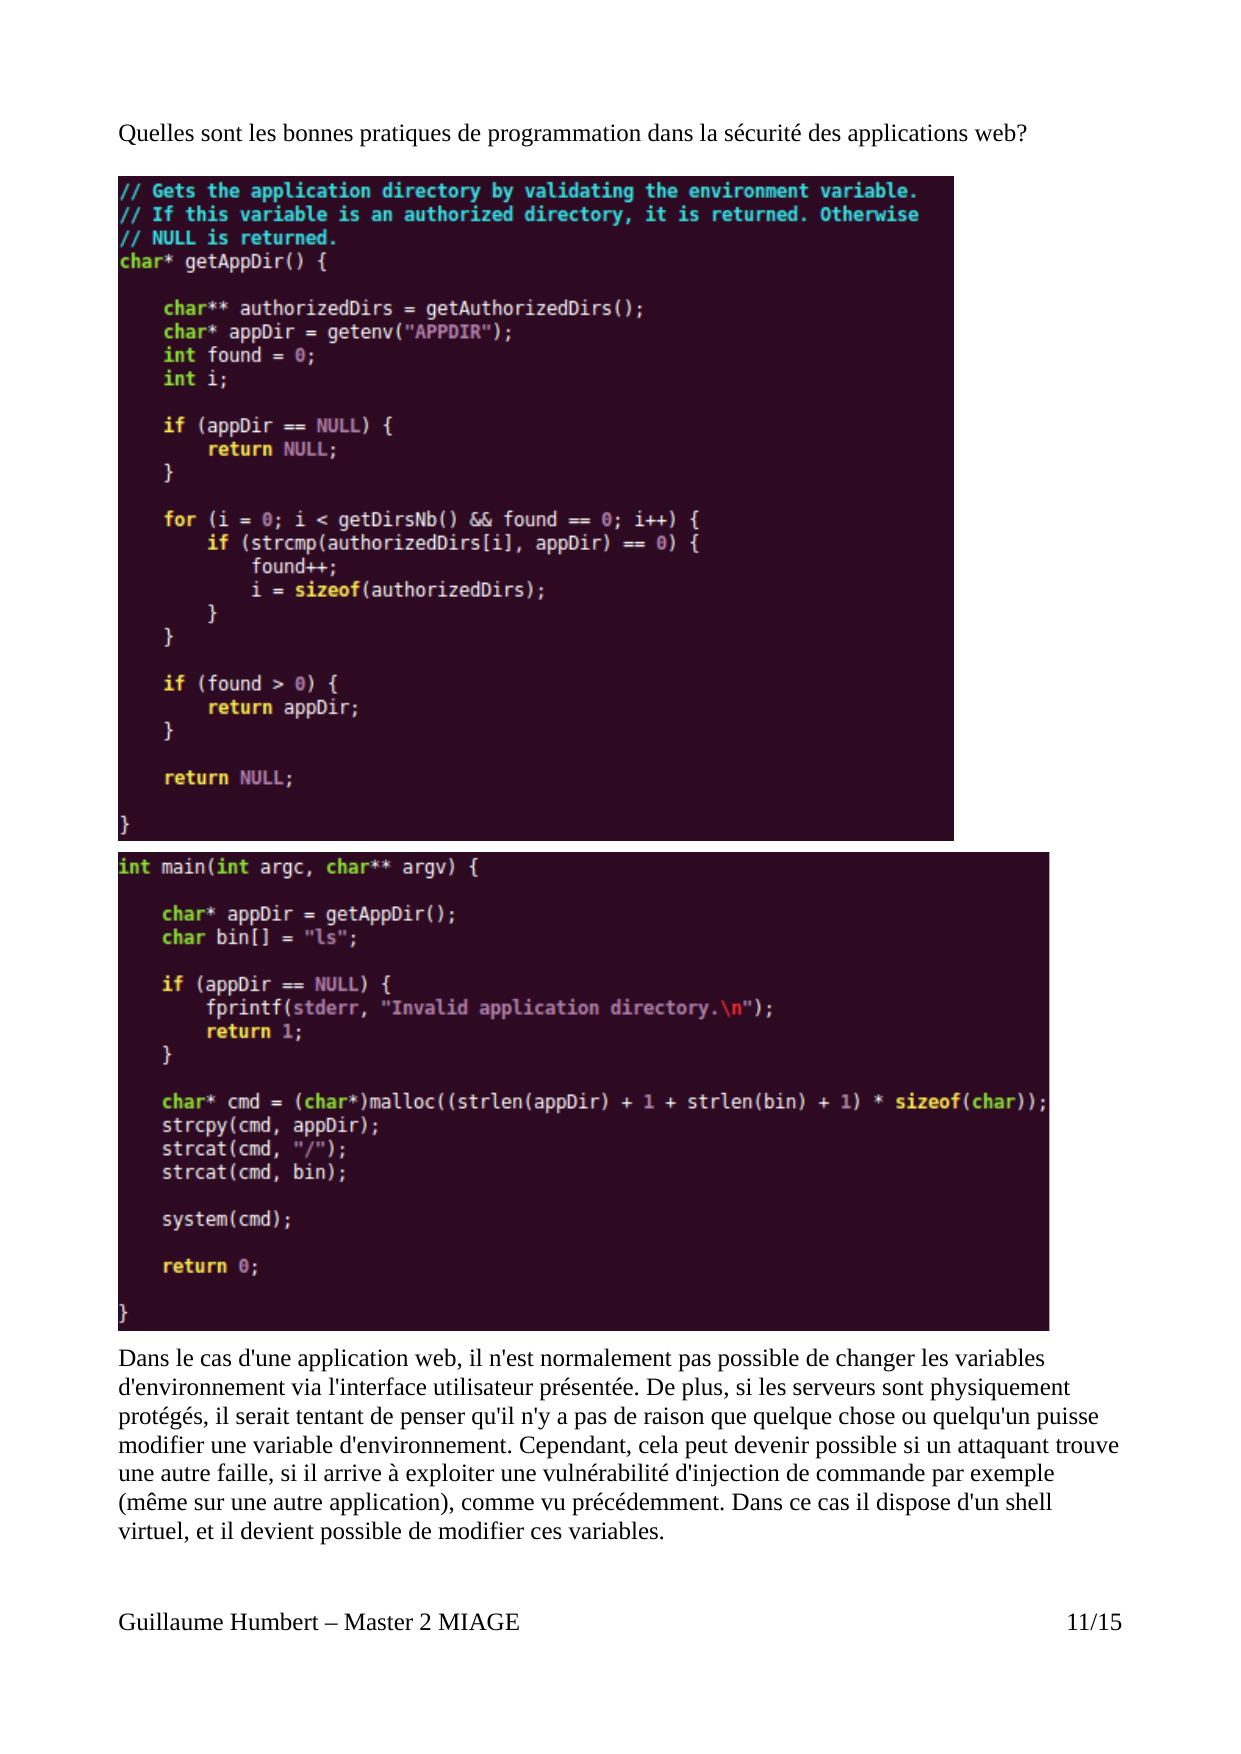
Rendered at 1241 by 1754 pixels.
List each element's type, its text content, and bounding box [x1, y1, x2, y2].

text Dans le cas d'une application web, il n'est normalement pas possible de changer les variables d'environnement via l'interface utilisateur présentée. De plus, si les serveurs sont physiquement protégés, il serait tentant de penser qu'il n'y a pas de raison que quelque chose ou quelqu'un puisse modifier une variable d'environnement. Cependant, cela peut devenir possible si un attaquant trouve une autre faille, si il arrive à exploiter une vulnérabilité d'injection de commande par exemple (même sur une autre application), comme vu précédemment. Dans ce cas il dispose d'un shell virtuel, et il devient possible de modifier ces variables. [118, 1343, 1122, 1545]
picture [118, 852, 1050, 1331]
picture [118, 176, 954, 841]
